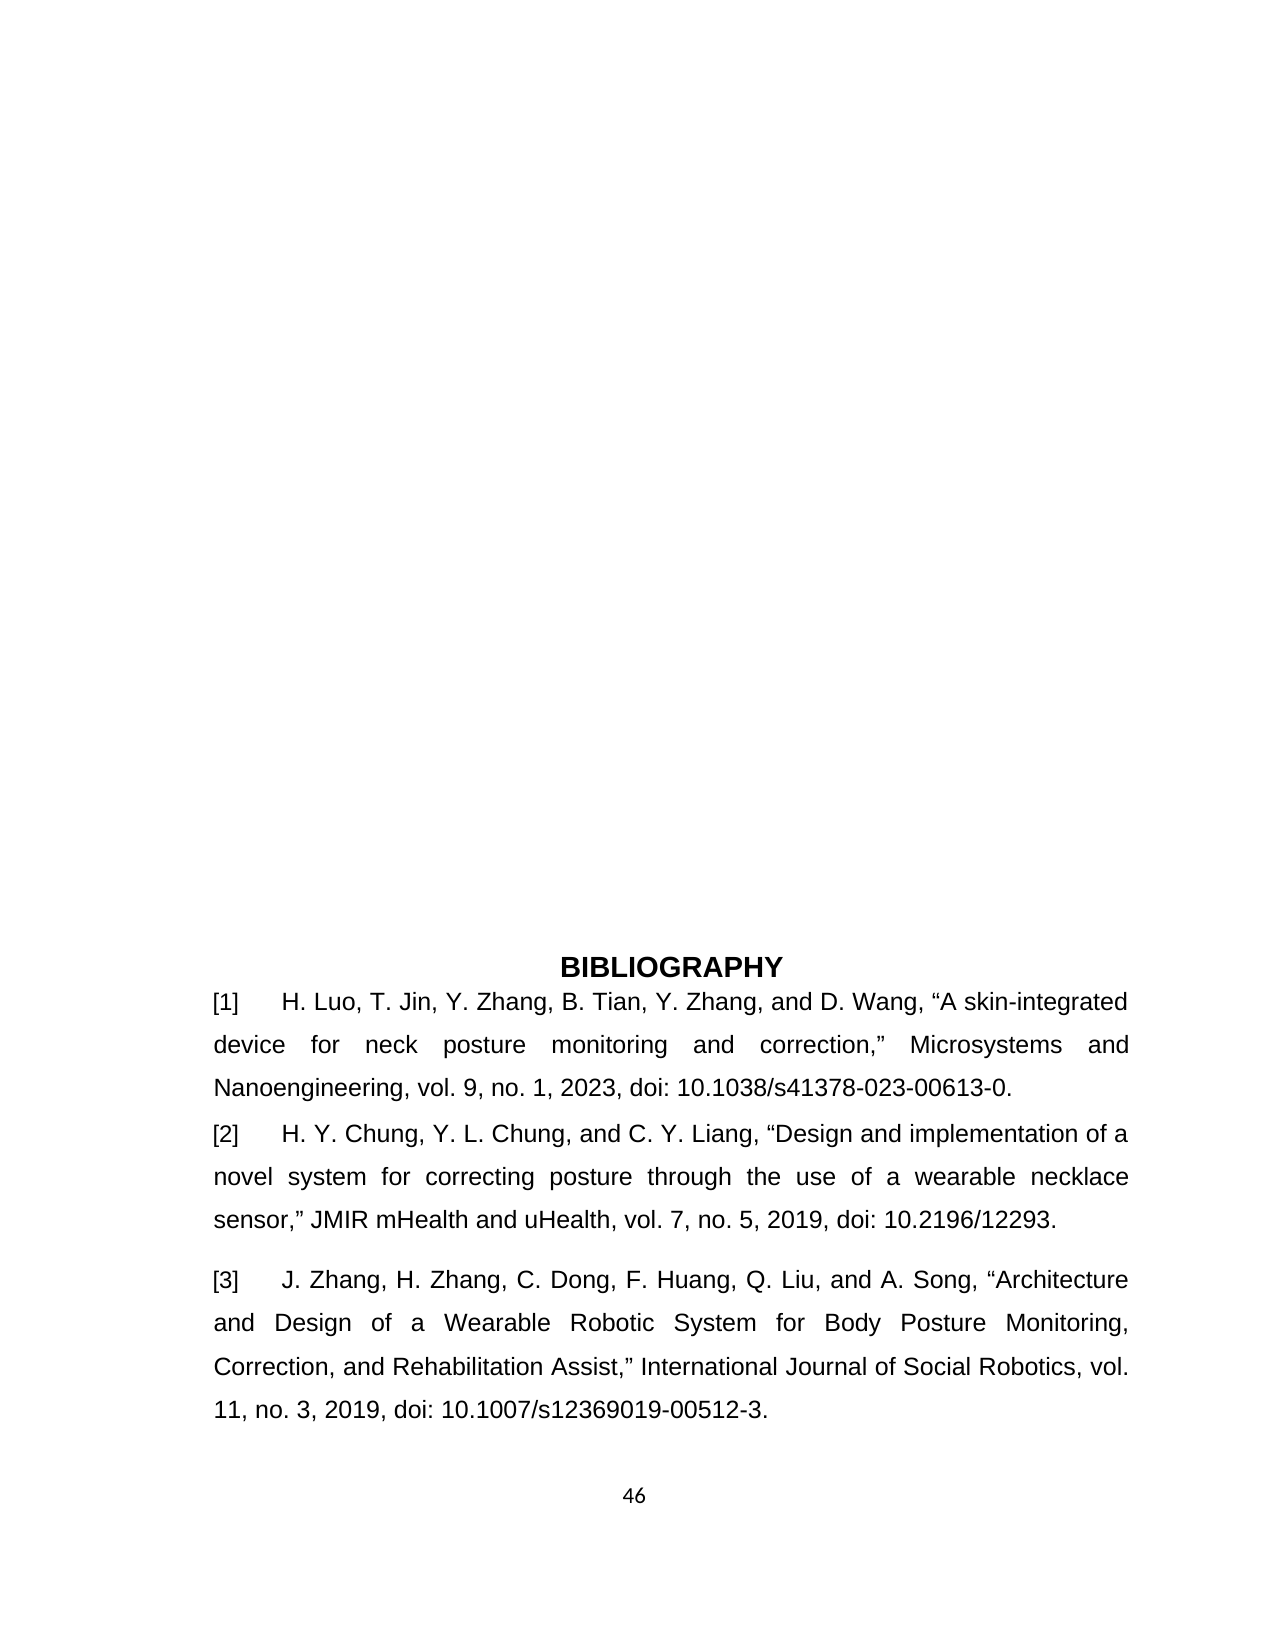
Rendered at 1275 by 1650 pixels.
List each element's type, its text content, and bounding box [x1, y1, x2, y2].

list H. Luo, T. Jin, Y. Zhang, B. Tian, Y. Zhang, and D. Wang, “A skin-integrated device for neck posture monitoring and correction,” Microsystems and Nanoengineering, vol. 9, no. 1, 2023, doi: 10.1038/s41378-023-00613-0. [212, 987, 1131, 1102]
subtitle BIBLIOGRAPHY [253, 950, 1090, 983]
list J. Zhang, H. Zhang, C. Dong, F. Huang, Q. Liu, and A. Song, “Architecture and Design of a Wearable Robotic System for Body Posture Monitoring, Correction, and Rehabilitation Assist,” International Journal of Social Robotics, vol. 11, no. 3, 2019, doi: 10.1007/s12369019-00512-3. [212, 1265, 1131, 1423]
list H. Y. Chung, Y. L. Chung, and C. Y. Liang, “Design and implementation of a novel system for correcting posture through the use of a wearable necklace sensor,” JMIR mHealth and uHealth, vol. 7, no. 5, 2019, doi: 10.2196/12293. [212, 1119, 1131, 1234]
